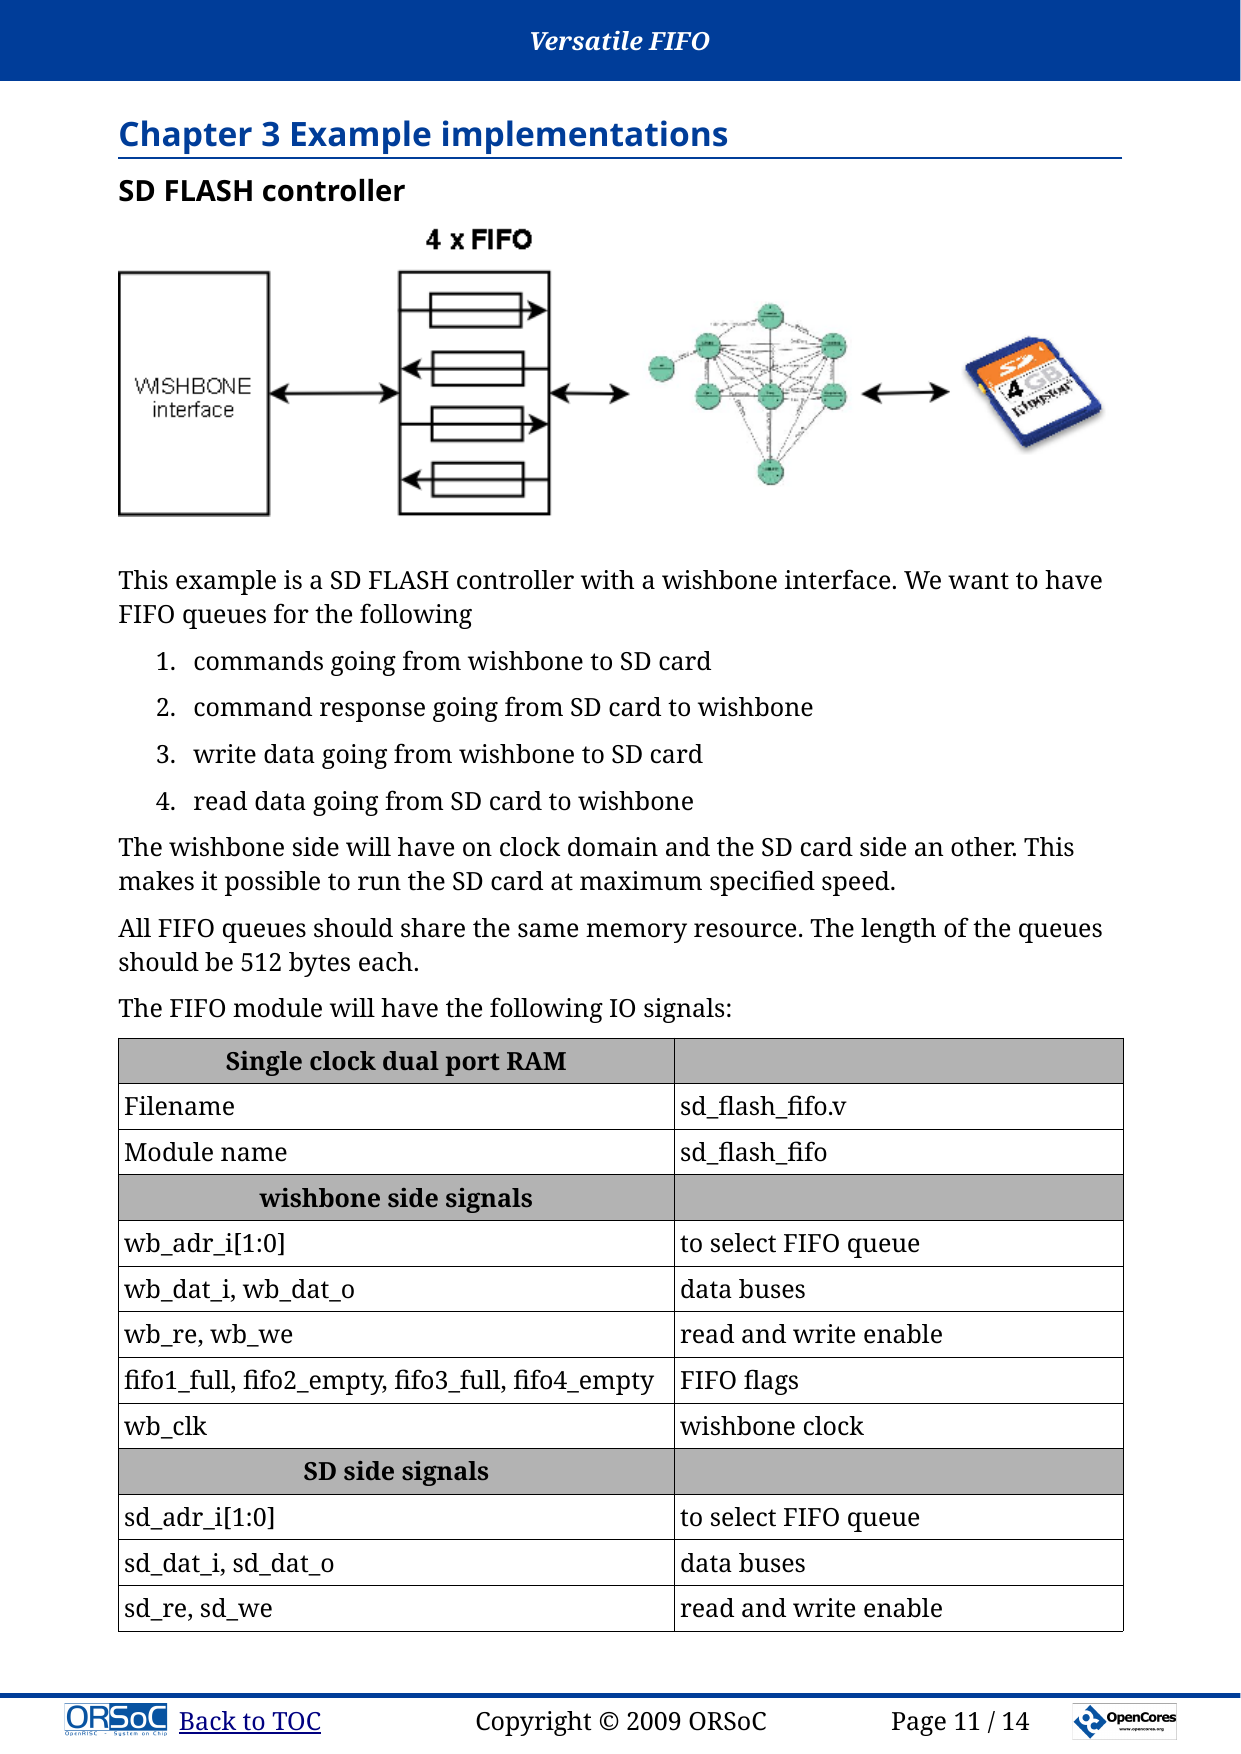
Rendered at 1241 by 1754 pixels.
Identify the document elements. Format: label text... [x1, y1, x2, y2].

table_cell wishbone side signals [119, 1175, 674, 1220]
table_cell FIFO flags [675, 1358, 1123, 1402]
text All FIFO queues should share the same memory resource. The length of the queues should be 512 bytes each. [118, 910, 1122, 978]
subtitle SD FLASH controller [118, 171, 1122, 210]
table_cell to select FIFO queue [675, 1495, 1123, 1539]
table_cell fifo1_full, fifo2_empty, fifo3_full, fifo4_empty [119, 1358, 674, 1402]
list write data going from wishbone to SD card [156, 737, 1122, 771]
table_cell sd_flash_fifo [675, 1130, 1123, 1174]
table_cell to select FIFO queue [675, 1221, 1123, 1266]
text The FIFO module will have the following IO signals: [118, 991, 1122, 1025]
table_cell Filename [119, 1084, 674, 1129]
table_cell data buses [675, 1540, 1123, 1585]
table_cell wb_clk [119, 1404, 674, 1448]
table_cell wb_dat_i, wb_dat_o [119, 1267, 674, 1311]
picture [1072, 1703, 1177, 1740]
table_cell SD side signals [119, 1449, 674, 1494]
table_cell wishbone clock [675, 1404, 1123, 1448]
table_cell sd_dat_i, sd_dat_o [119, 1540, 674, 1585]
table_cell wb_adr_i[1:0] [119, 1221, 674, 1266]
table_header [675, 1039, 1123, 1083]
table_cell read and write enable [675, 1586, 1123, 1631]
list commands going from wishbone to SD card [156, 643, 1122, 677]
text This example is a SD FLASH controller with a wishbone interface. We want to have FIFO queues for the following [118, 563, 1122, 631]
table_cell [675, 1175, 1123, 1220]
table_cell sd_flash_fifo.v [675, 1084, 1123, 1129]
subtitle Chapter 3 Example implementations [118, 111, 1122, 157]
text The wishbone side will have on clock domain and the SD card side an other. This makes it possible to run the SD card at maximum specified speed. [118, 830, 1122, 898]
table_cell data buses [675, 1267, 1123, 1311]
table_cell sd_adr_i[1:0] [119, 1495, 674, 1539]
table_header Single clock dual port RAM [119, 1039, 674, 1083]
picture [64, 1703, 168, 1736]
table_cell [675, 1449, 1123, 1494]
table_cell Module name [119, 1130, 674, 1174]
table_cell sd_re, sd_we [119, 1586, 674, 1631]
picture [118, 222, 1123, 517]
list read data going from SD card to wishbone [156, 783, 1122, 817]
table_cell wb_re, wb_we [119, 1312, 674, 1357]
list command response going from SD card to wishbone [156, 690, 1122, 724]
table_cell read and write enable [675, 1312, 1123, 1357]
